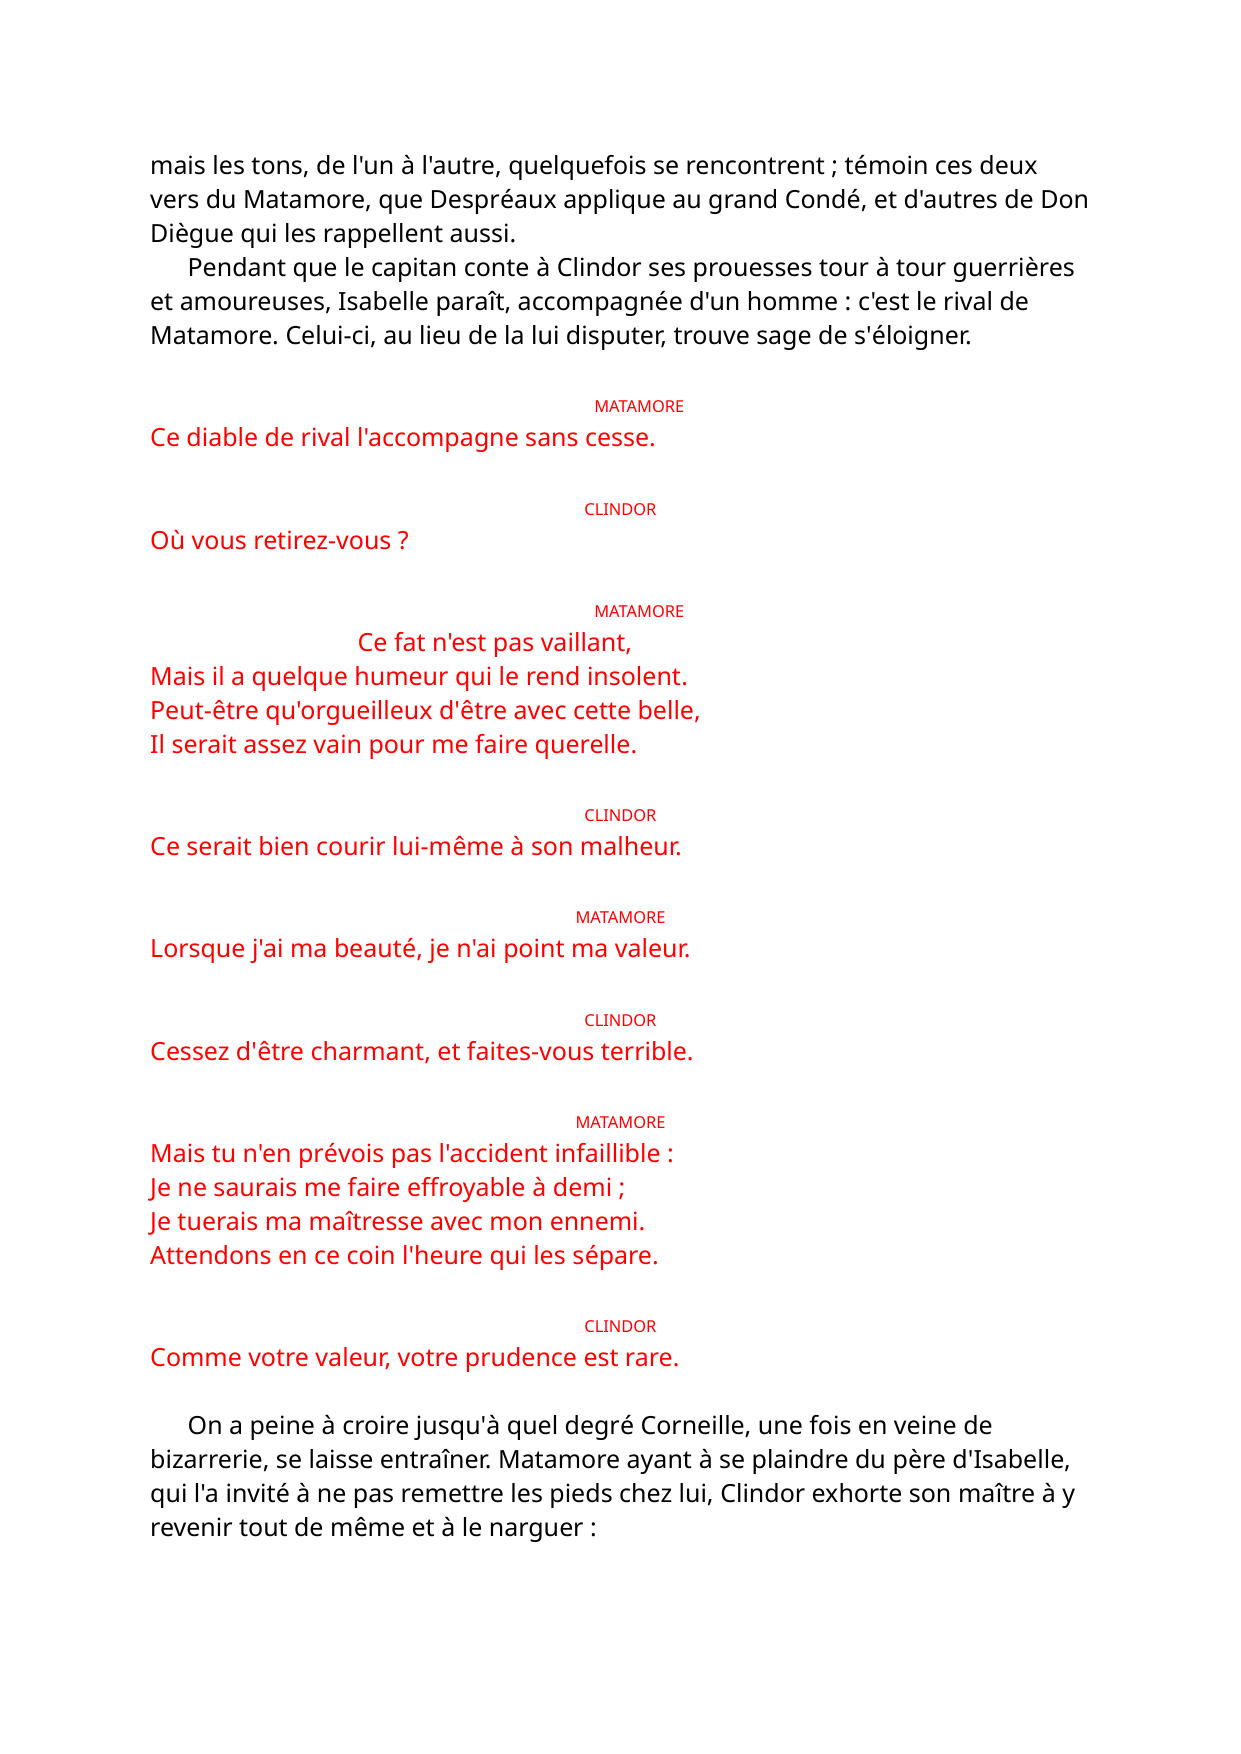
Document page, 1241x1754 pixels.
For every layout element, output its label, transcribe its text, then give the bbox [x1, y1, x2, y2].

text Comme votre valeur, votre prudence est rare. [150, 1340, 1091, 1374]
text Ce serait bien courir lui-même à son malheur. [150, 829, 1091, 863]
text clindor [150, 999, 1091, 1033]
text Je ne saurais me faire effroyable à demi ; [150, 1169, 1091, 1203]
text clindor [150, 795, 1091, 829]
text On a peine à croire jusqu'à quel degré Corneille, une fois en veine de bizarrerie, se laisse entraîner. Matamore ayant à se plaindre du père d'Isabelle, qui l'a invité à ne pas remettre les pieds chez lui, Clindor exhorte son maître à y revenir tout de même et à le narguer : [150, 1408, 1091, 1544]
text mais les tons, de l'un à l'autre, quelquefois se rencontrent ; témoin ces deux vers du Matamore, que Despréaux applique au grand Condé, et d'autres de Don Diègue qui les rappellent aussi. [150, 148, 1091, 250]
text matamore [150, 897, 1091, 931]
text Je tuerais ma maîtresse avec mon ennemi. [150, 1203, 1091, 1238]
text Peut-être qu'orgueilleux d'être avec cette belle, [150, 693, 1091, 727]
text matamore [150, 590, 1091, 624]
text Pendant que le capitan conte à Clindor ses prouesses tour à tour guerrières et amoureuses, Isabelle paraît, accompagnée d'un homme : c'est le rival de Matamore. Celui-ci, au lieu de la lui dis­puter, trouve sage de s'éloigner. [150, 250, 1091, 352]
text clindor [150, 488, 1091, 522]
text Ce diable de rival l'accompagne sans cesse. [150, 420, 1091, 454]
text Mais il a quelque humeur qui le rend insolent. [150, 658, 1091, 693]
text Attendons en ce coin l'heure qui les sépare. [150, 1238, 1091, 1272]
text Lorsque j'ai ma beauté, je n'ai point ma valeur. [150, 931, 1091, 965]
text Où vous retirez-vous ? [150, 522, 1091, 556]
text matamore [150, 1101, 1091, 1135]
text Ce fat n'est pas vaillant, [150, 624, 1091, 658]
text clindor [150, 1306, 1091, 1340]
text Il serait assez vain pour me faire querelle. [150, 727, 1091, 761]
text Cessez d'être charmant, et faites-vous terrible. [150, 1033, 1091, 1067]
text Mais tu n'en prévois pas l'accident infaillible : [150, 1135, 1091, 1169]
text matamore [150, 386, 1091, 420]
